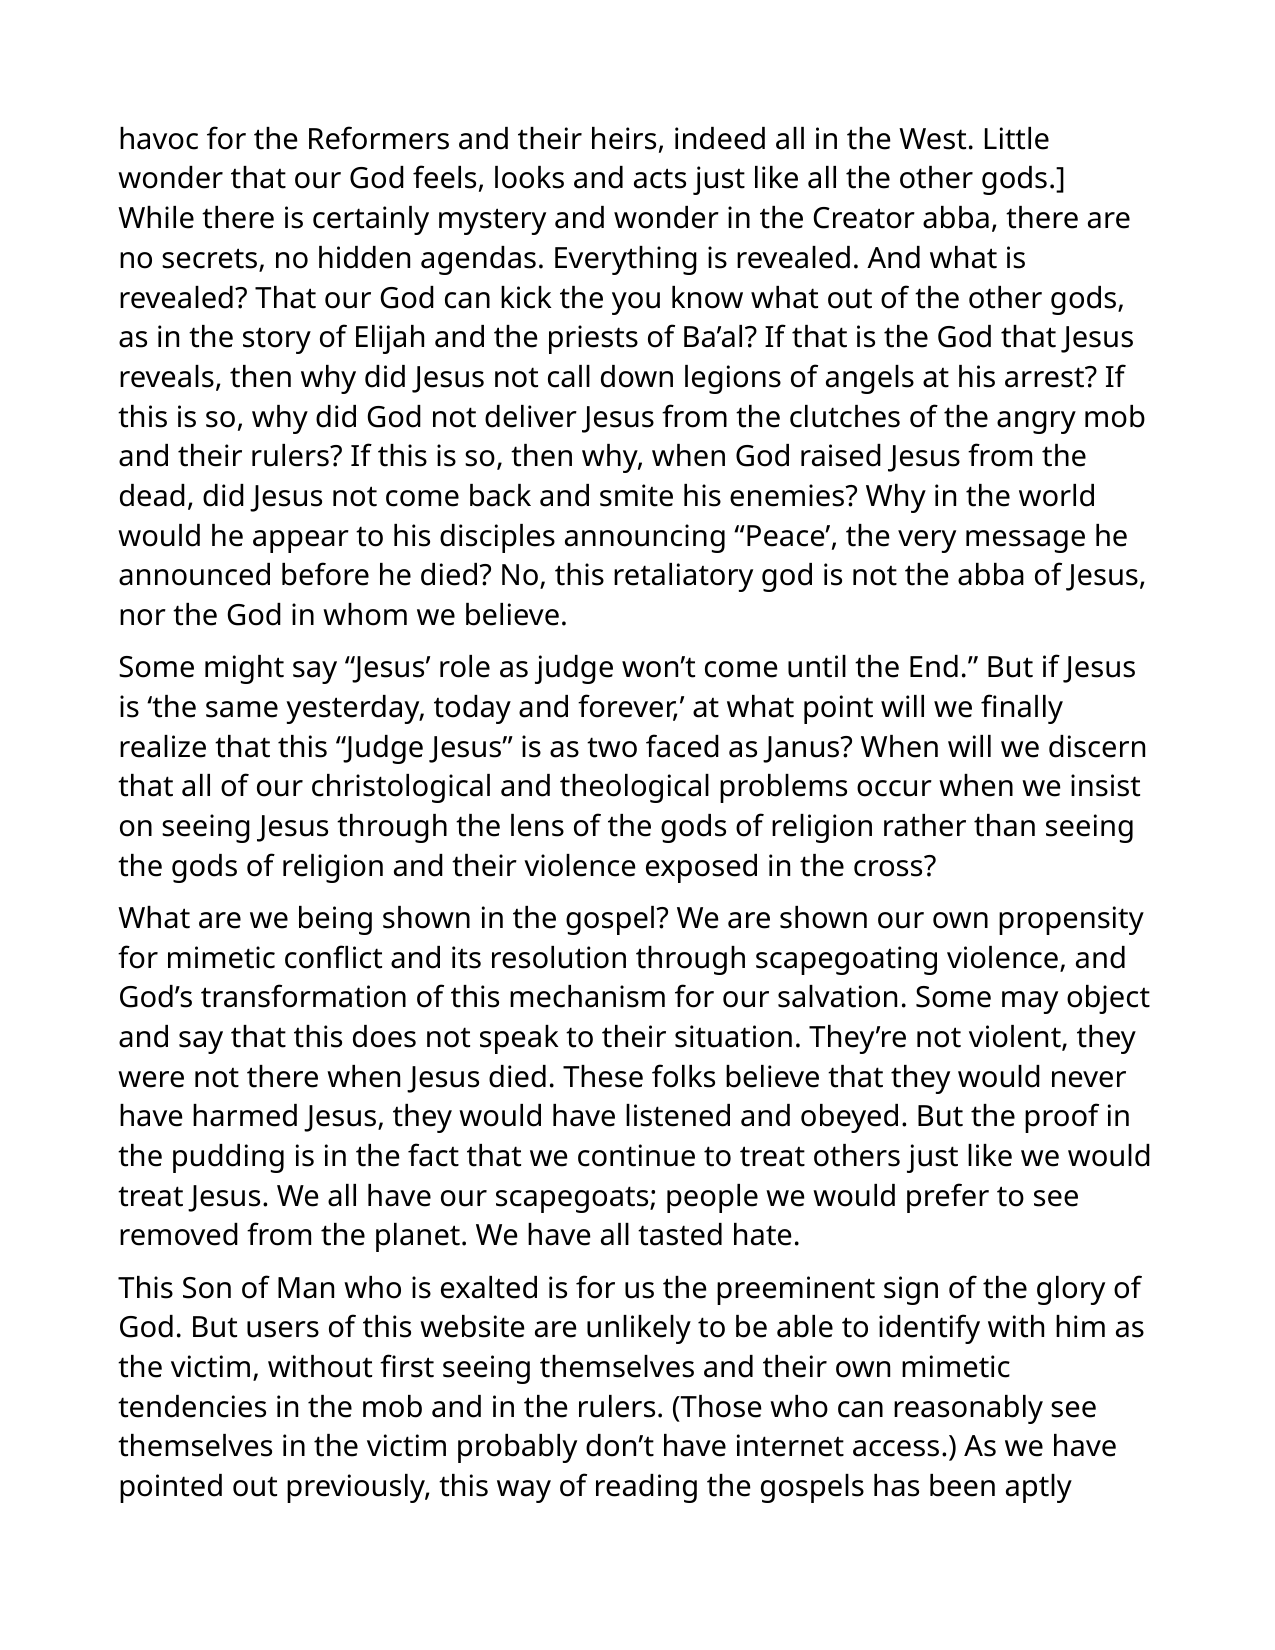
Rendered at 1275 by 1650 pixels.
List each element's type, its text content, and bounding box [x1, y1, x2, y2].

text This Son of Man who is exalted is for us the preeminent sign of the glory of God. But users of this website are unlikely to be able to identify with him as the victim, without first seeing themselves and their own mimetic tendencies in the mob and in the rulers. (Those who can reasonably see themselves in the victim probably don’t have internet access.) As we have pointed out previously, this way of reading the gospels has been aptly [118, 1267, 1157, 1505]
text Some might say “Jesus’ role as judge won’t come until the End.” But if Jesus is ‘the same yesterday, today and forever,’ at what point will we finally realize that this “Judge Jesus” is as two faced as Janus? When will we discern that all of our christological and theological problems occur when we insist on seeing Jesus through the lens of the gods of religion rather than seeing the gods of religion and their violence exposed in the cross? [118, 647, 1157, 885]
text What are we being shown in the gospel? We are shown our own propensity for mimetic conflict and its resolution through scapegoating violence, and God’s transformation of this mechanism for our salvation. Some may object and say that this does not speak to their situation. They’re not violent, they were not there when Jesus died. These folks believe that they would never have harmed Jesus, they would have listened and obeyed. But the proof in the pudding is in the fact that we continue to treat others just like we would treat Jesus. We all have our scapegoats; people we would prefer to see removed from the planet. We have all tasted hate. [118, 897, 1157, 1254]
text havoc for the Reformers and their heirs, indeed all in the West. Little wonder that our God feels, looks and acts just like all the other gods.] While there is certainly mystery and wonder in the Creator abba, there are no secrets, no hidden agendas. Everything is revealed. And what is revealed? That our God can kick the you know what out of the other gods, as in the story of Elijah and the priests of Ba’al? If that is the God that Jesus reveals, then why did Jesus not call down legions of angels at his arrest? If this is so, why did God not deliver Jesus from the clutches of the angry mob and their rulers? If this is so, then why, when God raised Jesus from the dead, did Jesus not come back and smite his enemies? Why in the world would he appear to his disciples announcing “Peace’, the very message he announced before he died? No, this retaliatory god is not the abba of Jesus, nor the God in whom we believe. [118, 118, 1157, 634]
